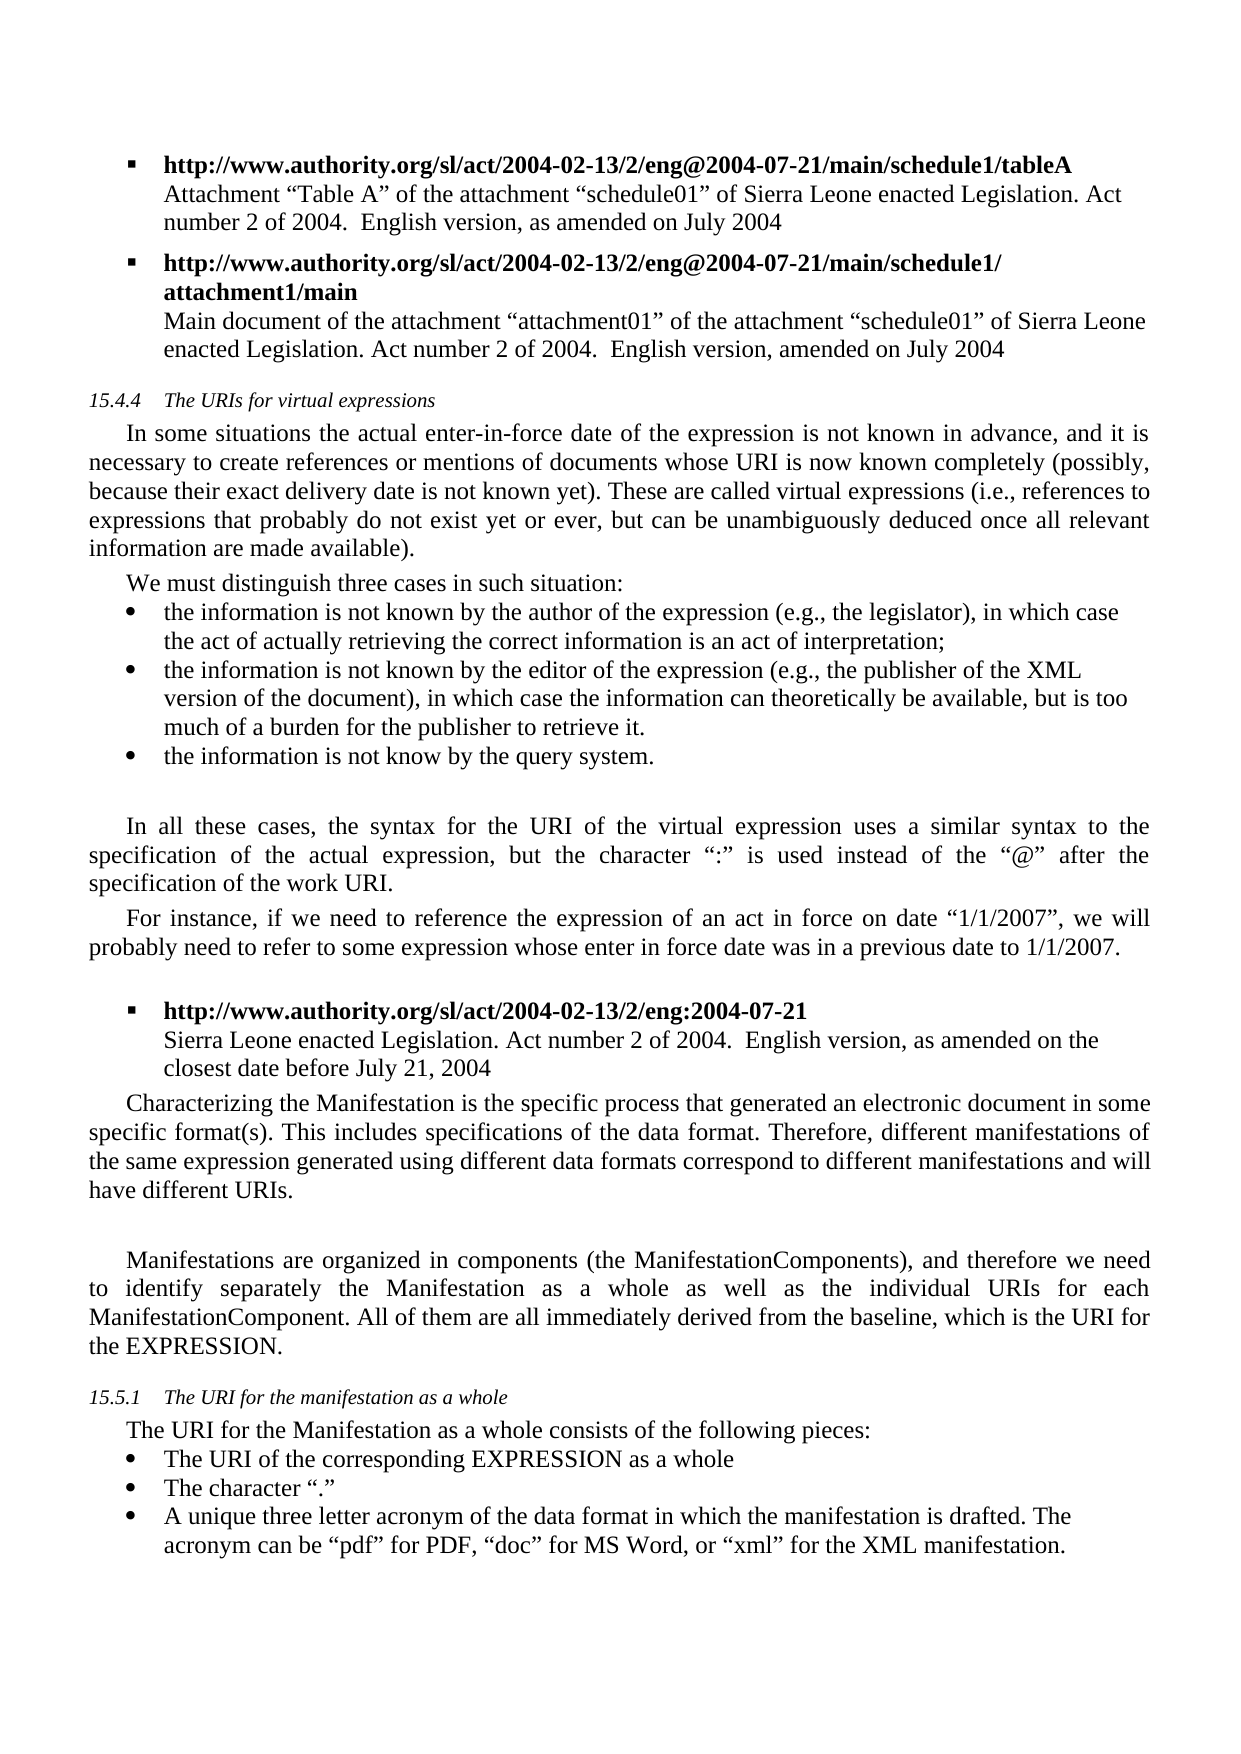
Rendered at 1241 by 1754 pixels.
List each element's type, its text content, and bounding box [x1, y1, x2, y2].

text In all these cases, the syntax for the URI of the virtual expression uses a similar syntax to the specification of the actual expression, but the character “:” is used instead of the “@” after the specification of the work URI. [89, 811, 1151, 897]
list http://www.authority.org/sl/act/2004-02-13/2/eng@2004-07-21/main/schedule1/tableA Attachment “Table A” of the attachment “schedule01” of Sierra Leone enacted Legislation. Act number 2 of 2004. English version, as amended on July 2004 [126, 150, 1151, 236]
list http://www.authority.org/sl/act/2004-02-13/2/eng:2004-07-21 Sierra Leone enacted Legislation. Act number 2 of 2004. English version, as amended on the closest date before July 21, 2004 [126, 996, 1151, 1082]
list the information is not known by the author of the expression (e.g., the legislator), in which case the act of actually retrieving the correct information is an act of interpretation; [126, 597, 1151, 655]
subtitle The URI for the manifestation as a whole [89, 1385, 1151, 1409]
text In some situations the actual enter-in-force date of the expression is not known in advance, and it is necessary to create references or mentions of documents whose URI is now known completely (possibly, because their exact delivery date is not known yet). These are called virtual expressions (i.e., references to expressions that probably do not exist yet or ever, but can be unambiguously deduced once all relevant information are made available). [89, 418, 1151, 562]
text Manifestations are organized in components (the ManifestationComponents), and therefore we need to identify separately the Manifestation as a whole as well as the individual URIs for each ManifestationComponent. All of them are all immediately derived from the baseline, which is the URI for the EXPRESSION. [89, 1245, 1151, 1360]
list the information is not known by the editor of the expression (e.g., the publisher of the XML version of the document), in which case the information can theoretically be available, but is too much of a burden for the publisher to retrieve it. [126, 655, 1151, 741]
text We must distinguish three cases in such situation: [89, 568, 1151, 597]
text The URI for the Manifestation as a whole consists of the following pieces: [89, 1415, 1151, 1444]
text For instance, if we need to reference the expression of an act in force on date “1/1/2007”, we will probably need to refer to some expression whose enter in force date was in a previous date to 1/1/2007. [89, 903, 1151, 961]
text Characterizing the Manifestation is the specific process that generated an electronic document in some specific format(s). This includes specifications of the data format. Therefore, different manifestations of the same expression generated using different data formats correspond to different manifestations and will have different URIs. [89, 1088, 1151, 1203]
list the information is not know by the query system. [126, 741, 1151, 770]
list The character “.” [126, 1473, 1151, 1501]
subtitle The URIs for virtual expressions [89, 388, 1151, 412]
list http://www.authority.org/sl/act/2004-02-13/2/eng@2004-07-21/main/schedule1/attachment1/main Main document of the attachment “attachment01” of the attachment “schedule01” of Sierra Leone enacted Legislation. Act number 2 of 2004. English version, amended on July 2004 [126, 248, 1151, 363]
list A unique three letter acronym of the data format in which the manifestation is drafted. The acronym can be “pdf” for PDF, “doc” for MS Word, or “xml” for the XML manifestation. [126, 1501, 1151, 1559]
list The URI of the corresponding EXPRESSION as a whole [126, 1444, 1151, 1473]
